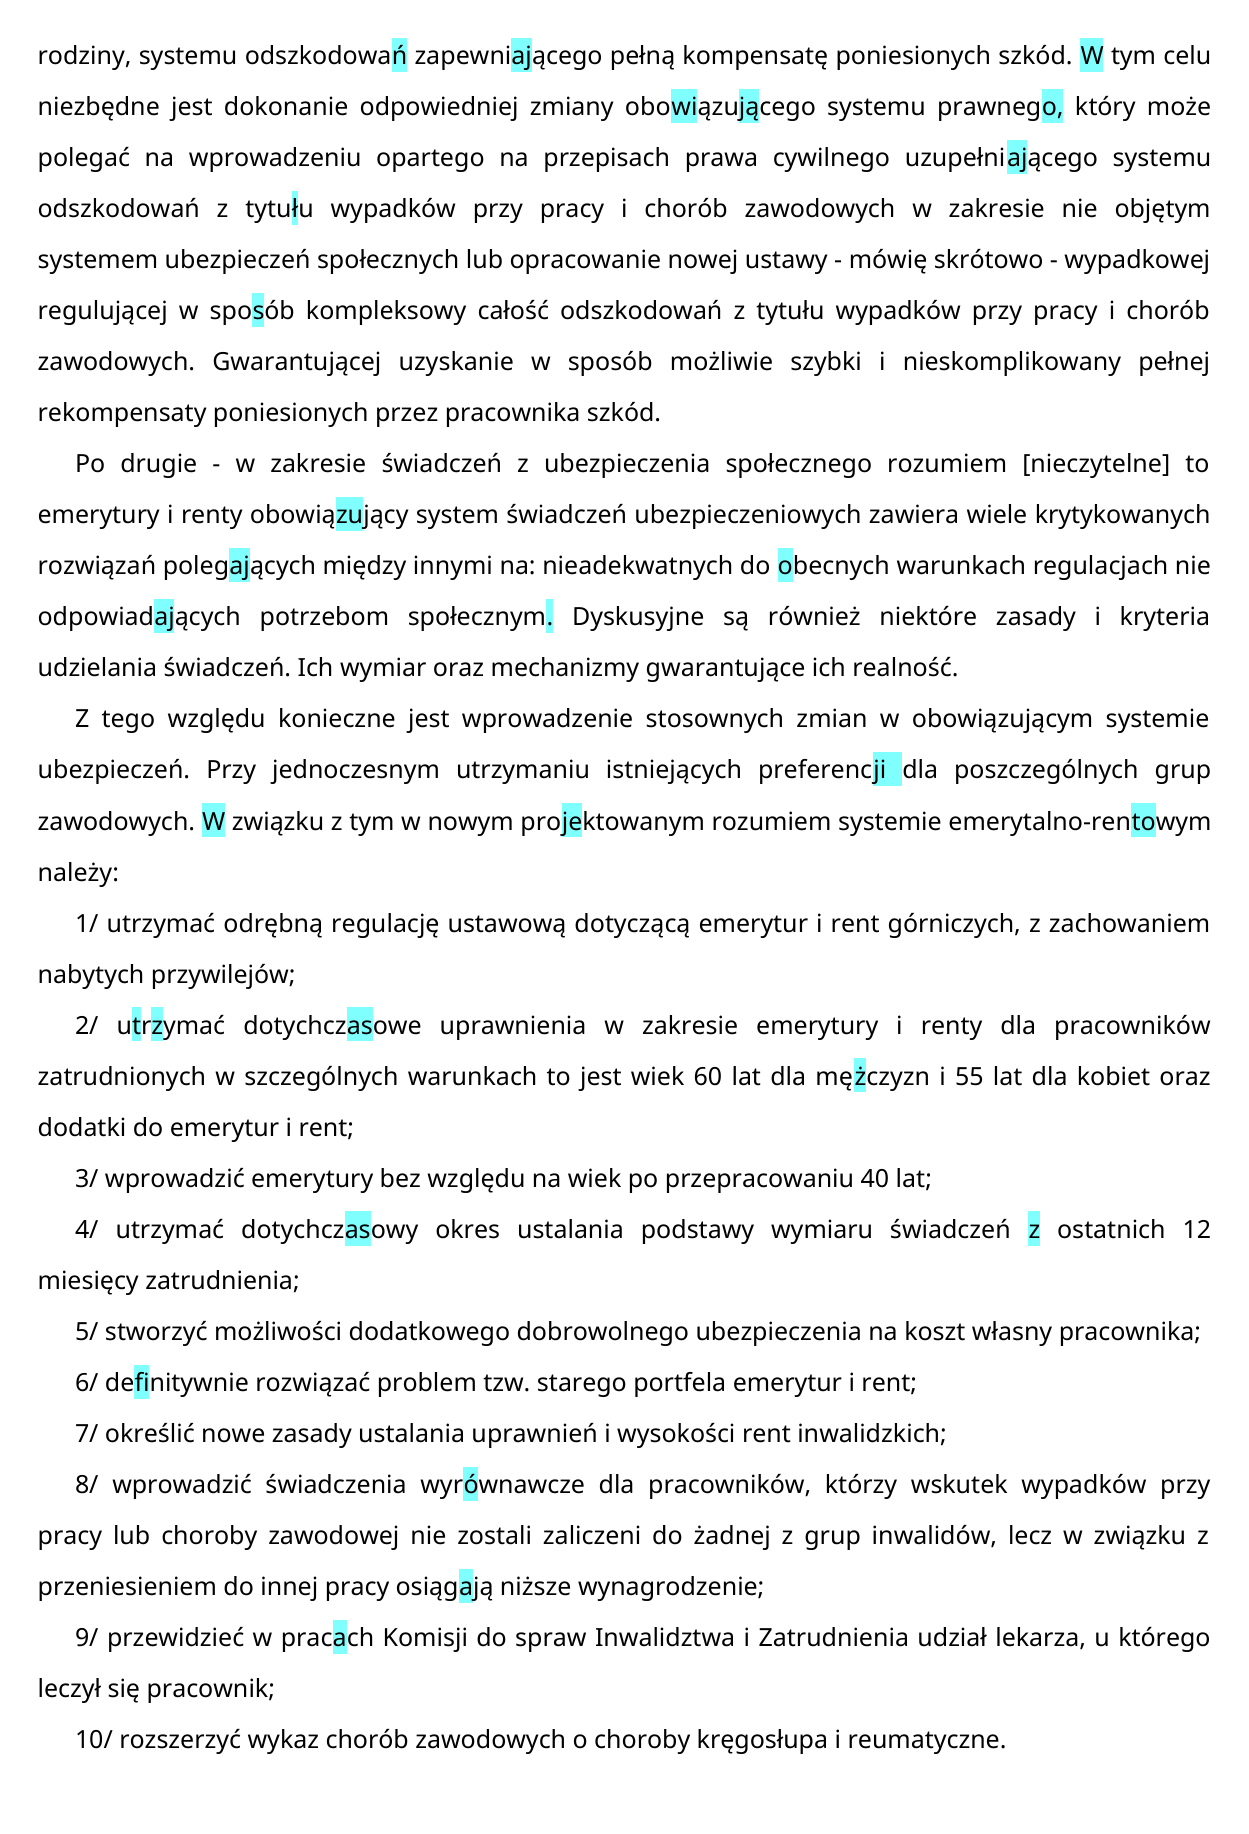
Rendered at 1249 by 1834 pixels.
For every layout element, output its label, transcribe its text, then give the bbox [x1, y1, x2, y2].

text 6/ definitywnie rozwiązać problem tzw. starego portfela emerytur i rent; [37, 1364, 1211, 1399]
text 4/ utrzymać dotychczasowy okres ustalania podstawy wymiaru świadczeń z ostatnich 12 miesięcy zatrudnienia; [37, 1211, 1211, 1297]
text 2/ utrzymać dotychczasowe uprawnienia w zakresie emerytury i renty dla pracowników zatrudnionych w szczególnych warunkach to jest wiek 60 lat dla mężczyzn i 55 lat dla kobiet oraz dodatki do emerytur i rent; [37, 1007, 1211, 1143]
text 7/ określić nowe zasady ustalania uprawnień i wysokości rent inwalidzkich; [37, 1416, 1211, 1450]
text 5/ stworzyć możliwości dodatkowego dobrowolnego ubezpieczenia na koszt własny pracownika; [37, 1313, 1211, 1348]
text Po drugie - w zakresie świadczeń z ubezpieczenia społecznego rozumiem [nieczytelne] to emerytury i renty obowiązujący system świadczeń ubezpieczeniowych zawiera wiele krytykowanych rozwiązań polegających między innymi na: nieadekwatnych do obecnych warunkach regulacjach nie odpowiadających potrzebom społecznym. Dyskusyjne są również niektóre zasady i kryteria udzielania świadczeń. Ich wymiar oraz mechanizmy gwarantujące ich realność. [37, 446, 1211, 684]
text 8/ wprowadzić świadczenia wyrównawcze dla pracowników, którzy wskutek wypadków przy pracy lub choroby zawodowej nie zostali zaliczeni do żadnej z grup inwalidów, lecz w związku z przeniesieniem do innej pracy osiągają niższe wynagrodzenie; [37, 1467, 1211, 1603]
text Z tego względu konieczne jest wprowadzenie stosownych zmian w obowiązującym systemie ubezpieczeń. Przy jednoczesnym utrzymaniu istniejących preferencji dla poszczególnych grup zawodowych. W związku z tym w nowym projektowanym rozumiem systemie emerytalno-rentowym należy: [37, 701, 1211, 888]
text 10/ rozszerzyć wykaz chorób zawodowych o choroby kręgosłupa i reumatyczne. [37, 1722, 1211, 1756]
text 9/ przewidzieć w pracach Komisji do spraw Inwalidztwa i Zatrudnienia udział lekarza, u którego leczył się pracownik; [37, 1620, 1211, 1705]
text 1/ utrzymać odrębną regulację ustawową dotyczącą emerytur i rent górniczych, z zachowaniem nabytych przywilejów; [37, 905, 1211, 990]
text rodziny, systemu odszkodowań zapewniającego pełną kompensatę poniesionych szkód. W tym celu niezbędne jest dokonanie odpowiedniej zmiany obowiązującego systemu prawnego, który może polegać na wprowadzeniu opartego na przepisach prawa cywilnego uzupełniającego systemu odszkodowań z tytułu wypadków przy pracy i chorób zawodowych w zakresie nie objętym systemem ubezpieczeń społecznych lub opracowanie nowej ustawy - mówię skrótowo - wypadkowej regulującej w sposób kompleksowy całość odszkodowań z tytułu wypadków przy pracy i chorób zawodowych. Gwarantującej uzyskanie w sposób możliwie szybki i nieskomplikowany pełnej rekompensaty poniesionych przez pracownika szkód. [37, 37, 1211, 429]
text 3/ wprowadzić emerytury bez względu na wiek po przepracowaniu 40 lat; [37, 1160, 1211, 1194]
